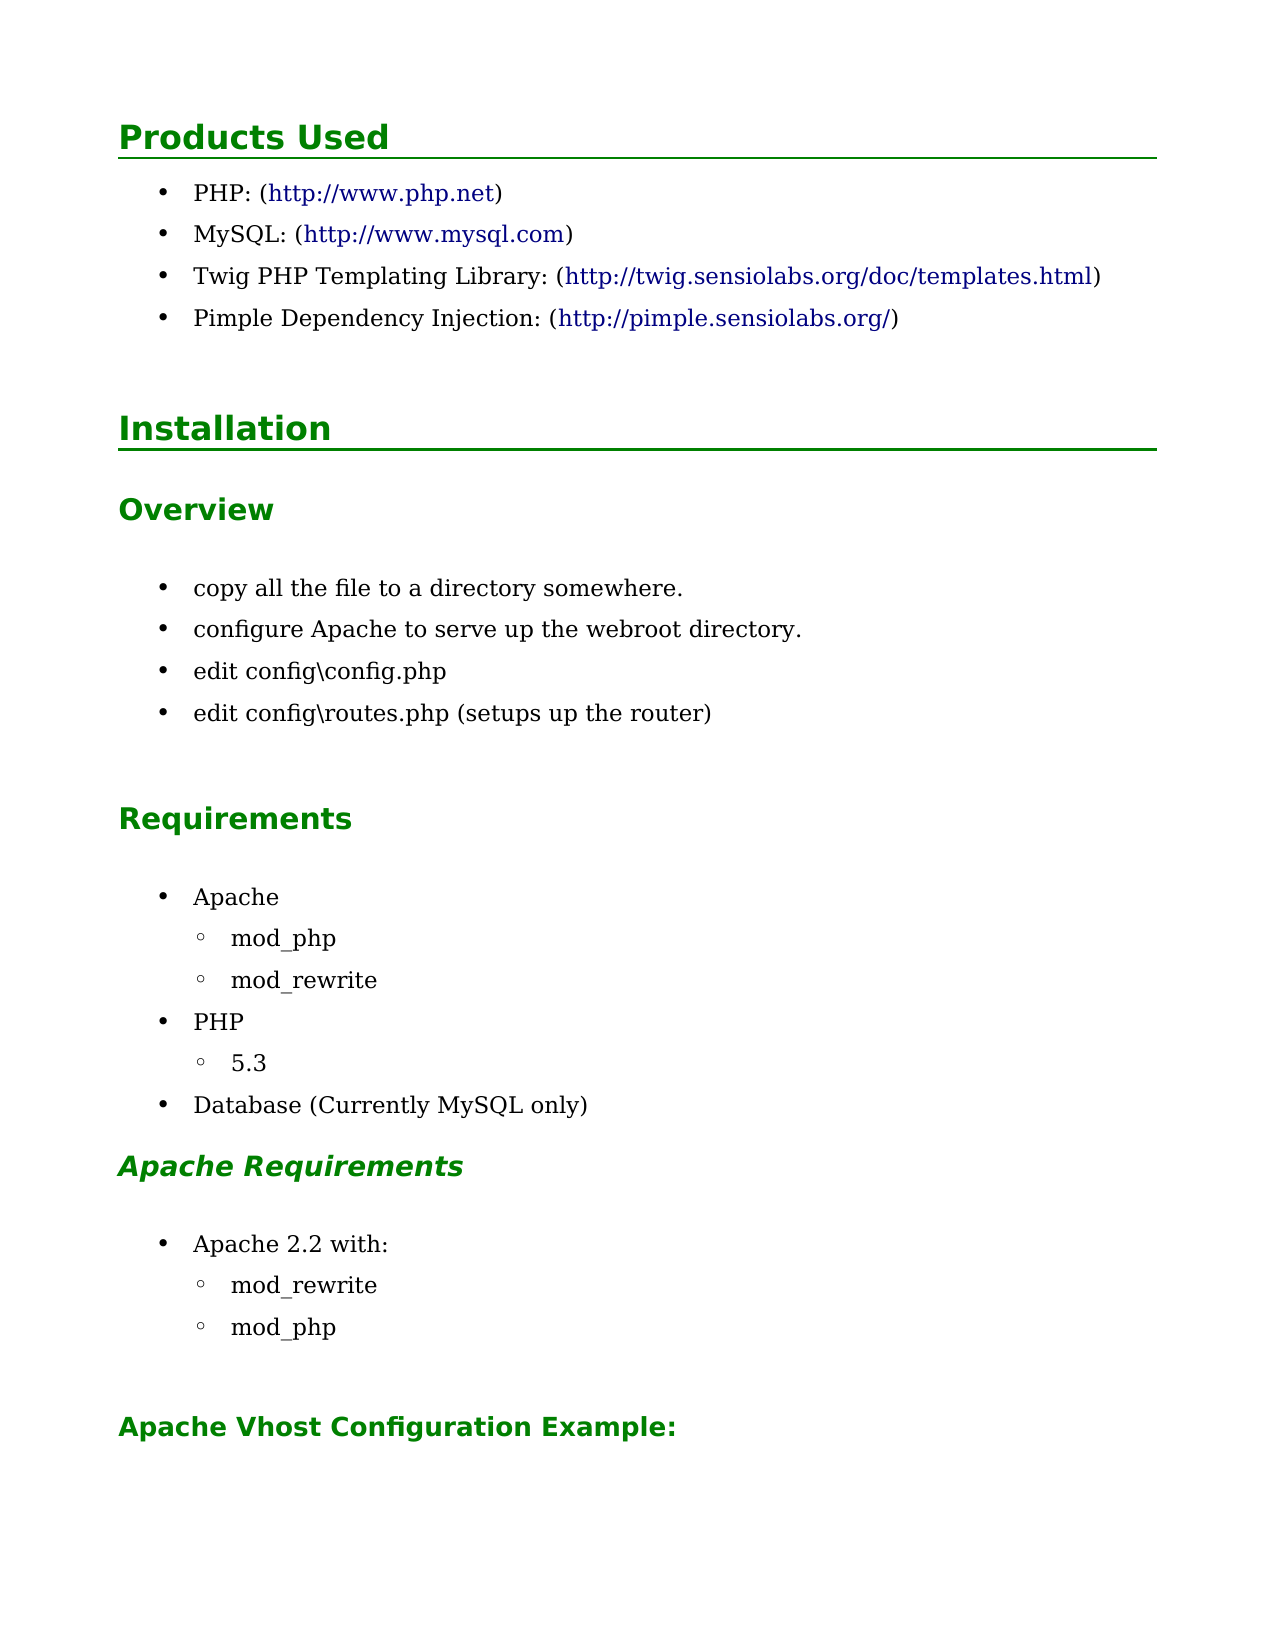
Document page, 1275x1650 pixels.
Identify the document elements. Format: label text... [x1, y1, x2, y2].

subtitle Installation [118, 410, 1157, 448]
list PHP [156, 1007, 1157, 1036]
list Apache [156, 882, 1157, 911]
list Twig PHP Templating Library: (http://twig.sensiolabs.org/doc/templates.html) [156, 261, 1157, 290]
list edit config\config.php [156, 656, 1157, 685]
list Apache 2.2 with: [156, 1229, 1157, 1258]
list mod_rewrite [193, 1270, 1157, 1299]
list MySQL: (http://www.mysql.com) [156, 219, 1157, 249]
subtitle Apache Vhost Configuration Example: [118, 1412, 1157, 1442]
list edit config\routes.php (setups up the router) [156, 698, 1157, 727]
list 5.3 [193, 1048, 1157, 1078]
list PHP: (http://www.php.net) [156, 178, 1157, 207]
subtitle Apache Requirements [118, 1151, 1157, 1183]
list copy all the file to a directory somewhere. [156, 573, 1157, 602]
list mod_rewrite [193, 965, 1157, 994]
list mod_php [193, 923, 1157, 953]
subtitle Products Used [118, 118, 1157, 157]
list Database (Currently MySQL only) [156, 1090, 1157, 1119]
list configure Apache to serve up the webroot directory. [156, 614, 1157, 643]
subtitle Overview [118, 492, 1157, 527]
subtitle Requirements [118, 802, 1157, 836]
list mod_php [193, 1312, 1157, 1341]
list Pimple Dependency Injection: (http://pimple.sensiolabs.org/) [156, 303, 1157, 332]
